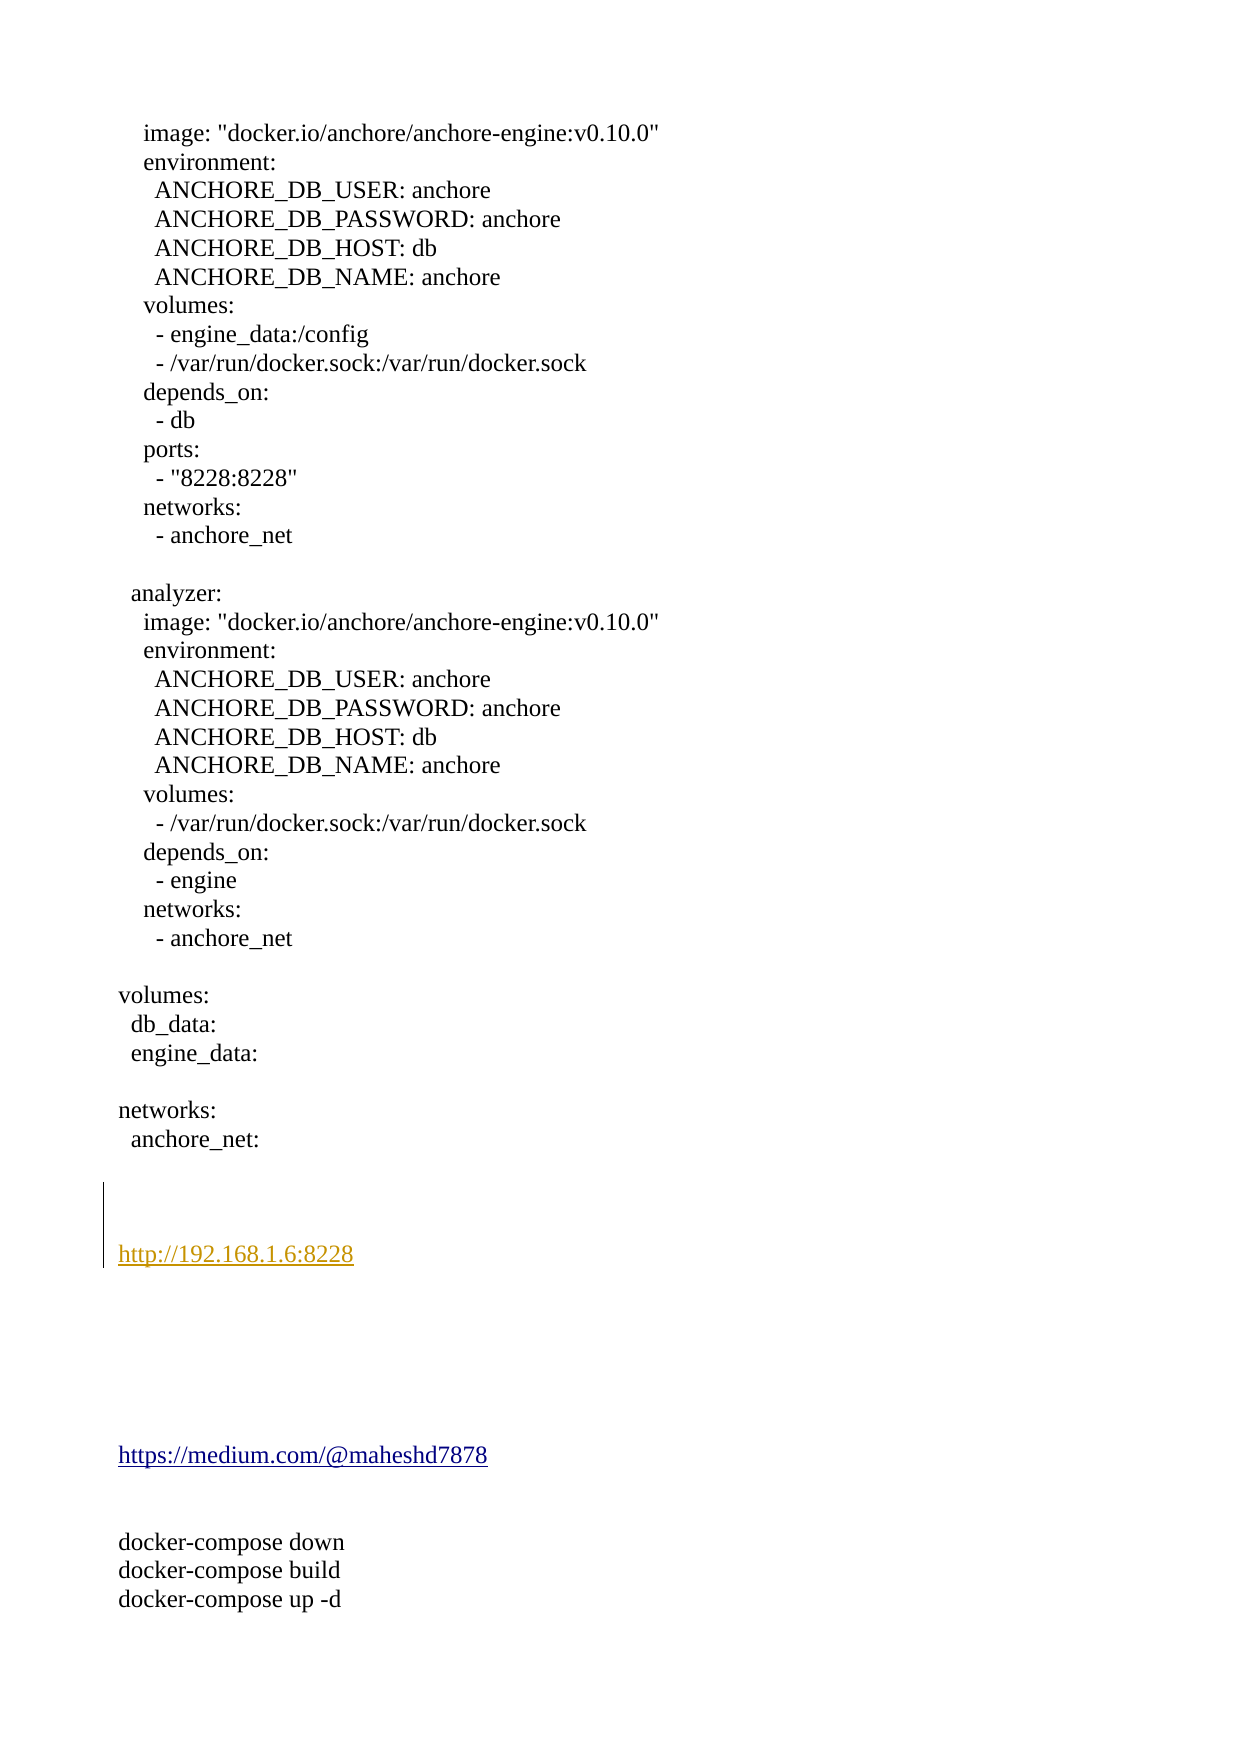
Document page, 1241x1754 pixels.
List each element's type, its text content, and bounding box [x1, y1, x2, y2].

text http://192.168.1.6:8228 [118, 1239, 1122, 1268]
text depends_on: [118, 377, 1122, 406]
text analyzer: [118, 578, 1122, 607]
text volumes: [118, 779, 1122, 808]
text ANCHORE_DB_NAME: anchore [118, 262, 1122, 291]
text volumes: [118, 291, 1122, 319]
text - /var/run/docker.sock:/var/run/docker.sock [118, 808, 1122, 837]
text environment: [118, 147, 1122, 176]
text docker-compose up -d [118, 1584, 1122, 1613]
text networks: [118, 1096, 1122, 1124]
text - engine [118, 866, 1122, 894]
text db_data: [118, 1009, 1122, 1038]
text - /var/run/docker.sock:/var/run/docker.sock [118, 348, 1122, 377]
text - anchore_net [118, 923, 1122, 952]
text networks: [118, 492, 1122, 521]
text volumes: [118, 981, 1122, 1009]
text https://medium.com/@maheshd7878 [118, 1441, 1122, 1469]
text - engine_data:/config [118, 319, 1122, 348]
text networks: [118, 894, 1122, 923]
text docker-compose down [118, 1527, 1122, 1556]
text environment: [118, 636, 1122, 664]
text ANCHORE_DB_HOST: db [118, 722, 1122, 751]
text ANCHORE_DB_PASSWORD: anchore [118, 693, 1122, 722]
text depends_on: [118, 837, 1122, 866]
text ANCHORE_DB_NAME: anchore [118, 751, 1122, 779]
text - anchore_net [118, 521, 1122, 549]
text ports: [118, 434, 1122, 463]
text engine_data: [118, 1038, 1122, 1067]
text image: "docker.io/anchore/anchore-engine:v0.10.0" [118, 607, 1122, 636]
text ANCHORE_DB_USER: anchore [118, 664, 1122, 693]
text ANCHORE_DB_HOST: db [118, 233, 1122, 262]
text - "8228:8228" [118, 463, 1122, 492]
text ANCHORE_DB_PASSWORD: anchore [118, 204, 1122, 233]
text ANCHORE_DB_USER: anchore [118, 176, 1122, 204]
text docker-compose build [118, 1556, 1122, 1584]
text - db [118, 406, 1122, 434]
text image: "docker.io/anchore/anchore-engine:v0.10.0" [118, 118, 1122, 147]
text anchore_net: [118, 1124, 1122, 1153]
